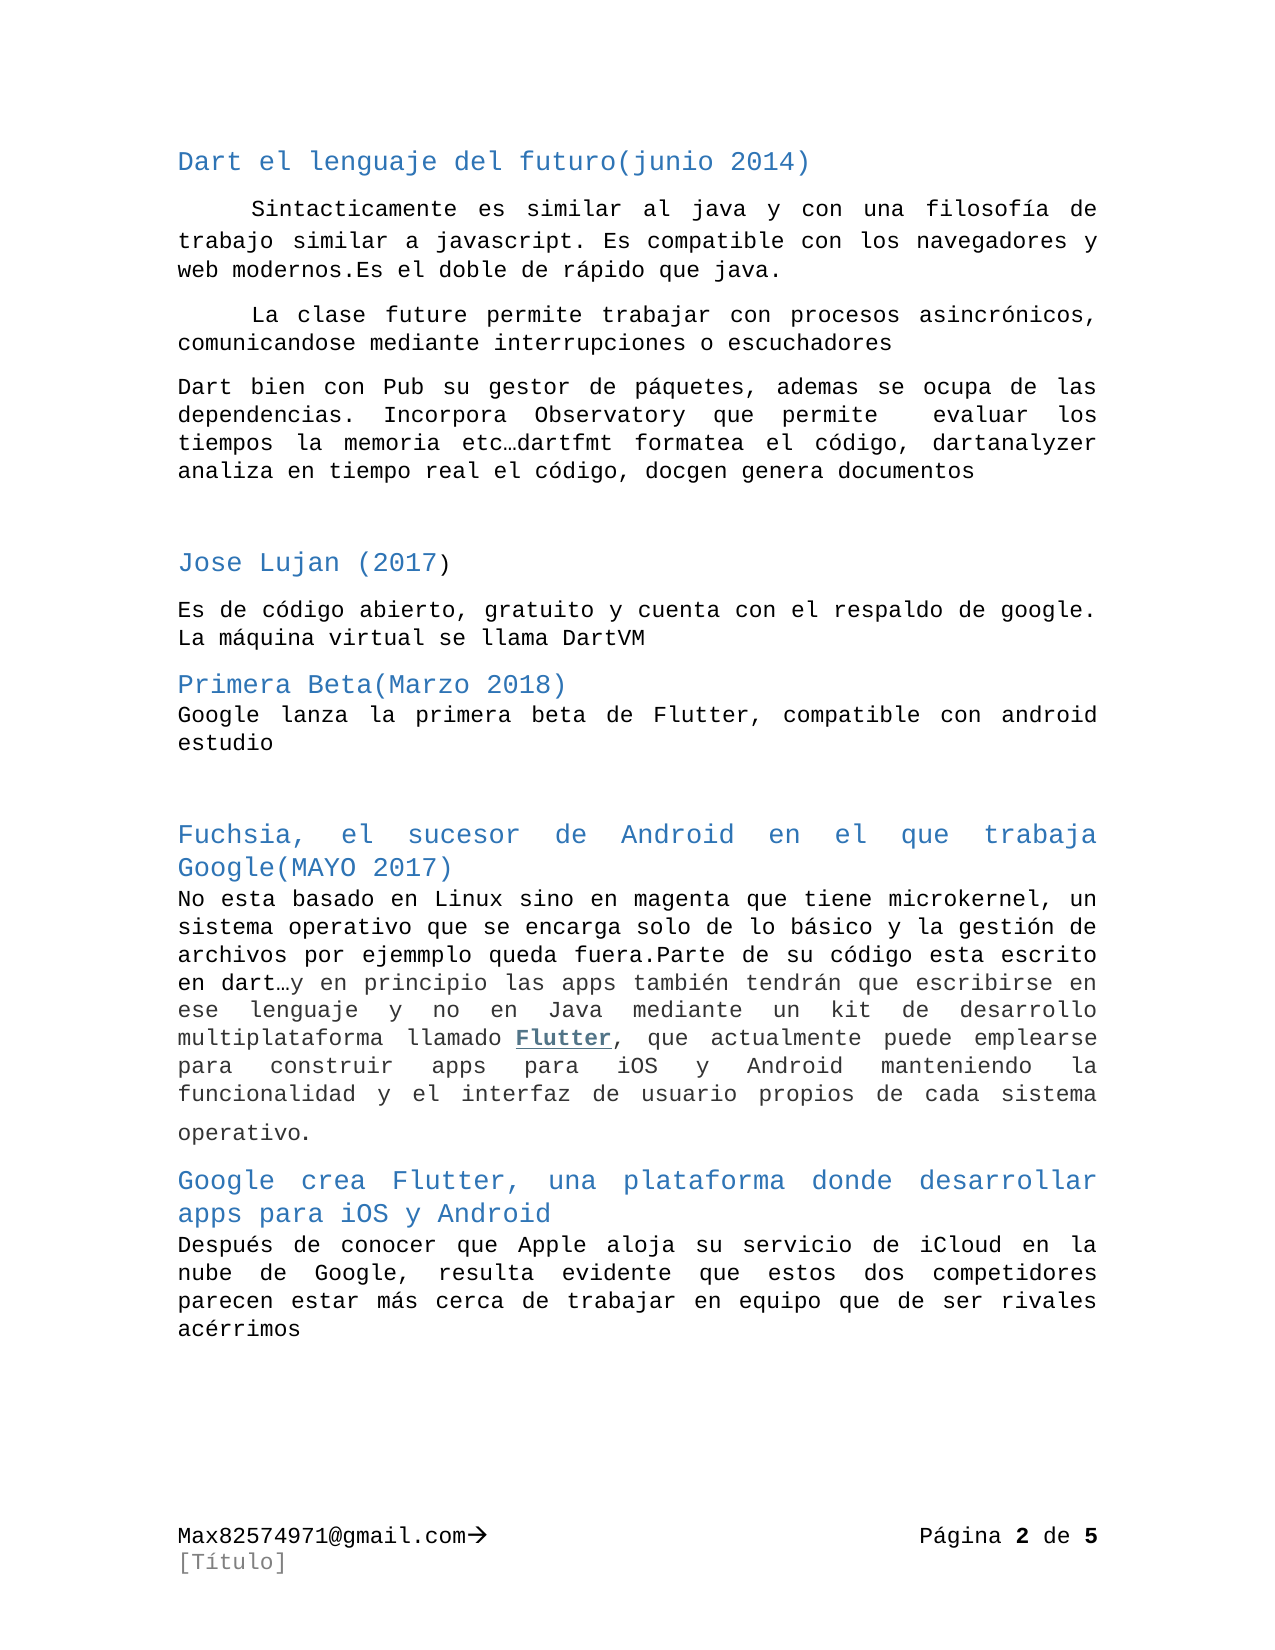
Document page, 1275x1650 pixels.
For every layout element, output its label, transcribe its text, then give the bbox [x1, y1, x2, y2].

subtitle Primera Beta(Marzo 2018) [177, 671, 1098, 701]
text Dart el lenguaje del futuro(junio 2014) [177, 148, 1098, 178]
text Sintacticamente es similar al java y con una filosofía de trabajo similar a javascript. Es compatible con los navegadores y web modernos.Es el doble de rápido que java. [177, 197, 1098, 284]
text Después de conocer que Apple aloja su servicio de iCloud en la nube de Google, resulta evidente que estos dos competidores parecen estar más cerca de trabajar en equipo que de ser rivales acérrimos [177, 1233, 1098, 1343]
text Google lanza la primera beta de Flutter, compatible con android estudio [177, 704, 1098, 758]
text La clase future permite trabajar con procesos asincrónicos, comunicandose mediante interrupciones o escuchadores [177, 303, 1098, 357]
text Es de código abierto, gratuito y cuenta con el respaldo de google. La máquina virtual se llama DartVM [177, 598, 1098, 652]
text Dart bien con Pub su gestor de páquetes, ademas se ocupa de las dependencias. Incorpora Observatory que permite evaluar los tiempos la memoria etc…dartfmt formatea el código, dartanalyzer analiza en tiempo real el código, docgen genera documentos [177, 376, 1098, 485]
text Jose Lujan (2017) [177, 548, 1098, 579]
subtitle Google crea Flutter, una plataforma donde desarrollar apps para iOS y Android [177, 1167, 1098, 1231]
subtitle Fuchsia, el sucesor de Android en el que trabaja Google(MAYO 2017) [177, 821, 1098, 885]
text No esta basado en Linux sino en magenta que tiene microkernel, un sistema operativo que se encarga solo de lo básico y la gestión de archivos por ejemmplo queda fuera.Parte de su código esta escrito en dart…y en principio las apps también tendrán que escribirse en ese lenguaje y no en Java mediante un kit de desarrollo multiplataforma llamado Flutter, que actualmente puede emplearse para construir apps para iOS y Android manteniendo la funcionalidad y el interfaz de usuario propios de cada sistema operativo. [177, 887, 1098, 1148]
